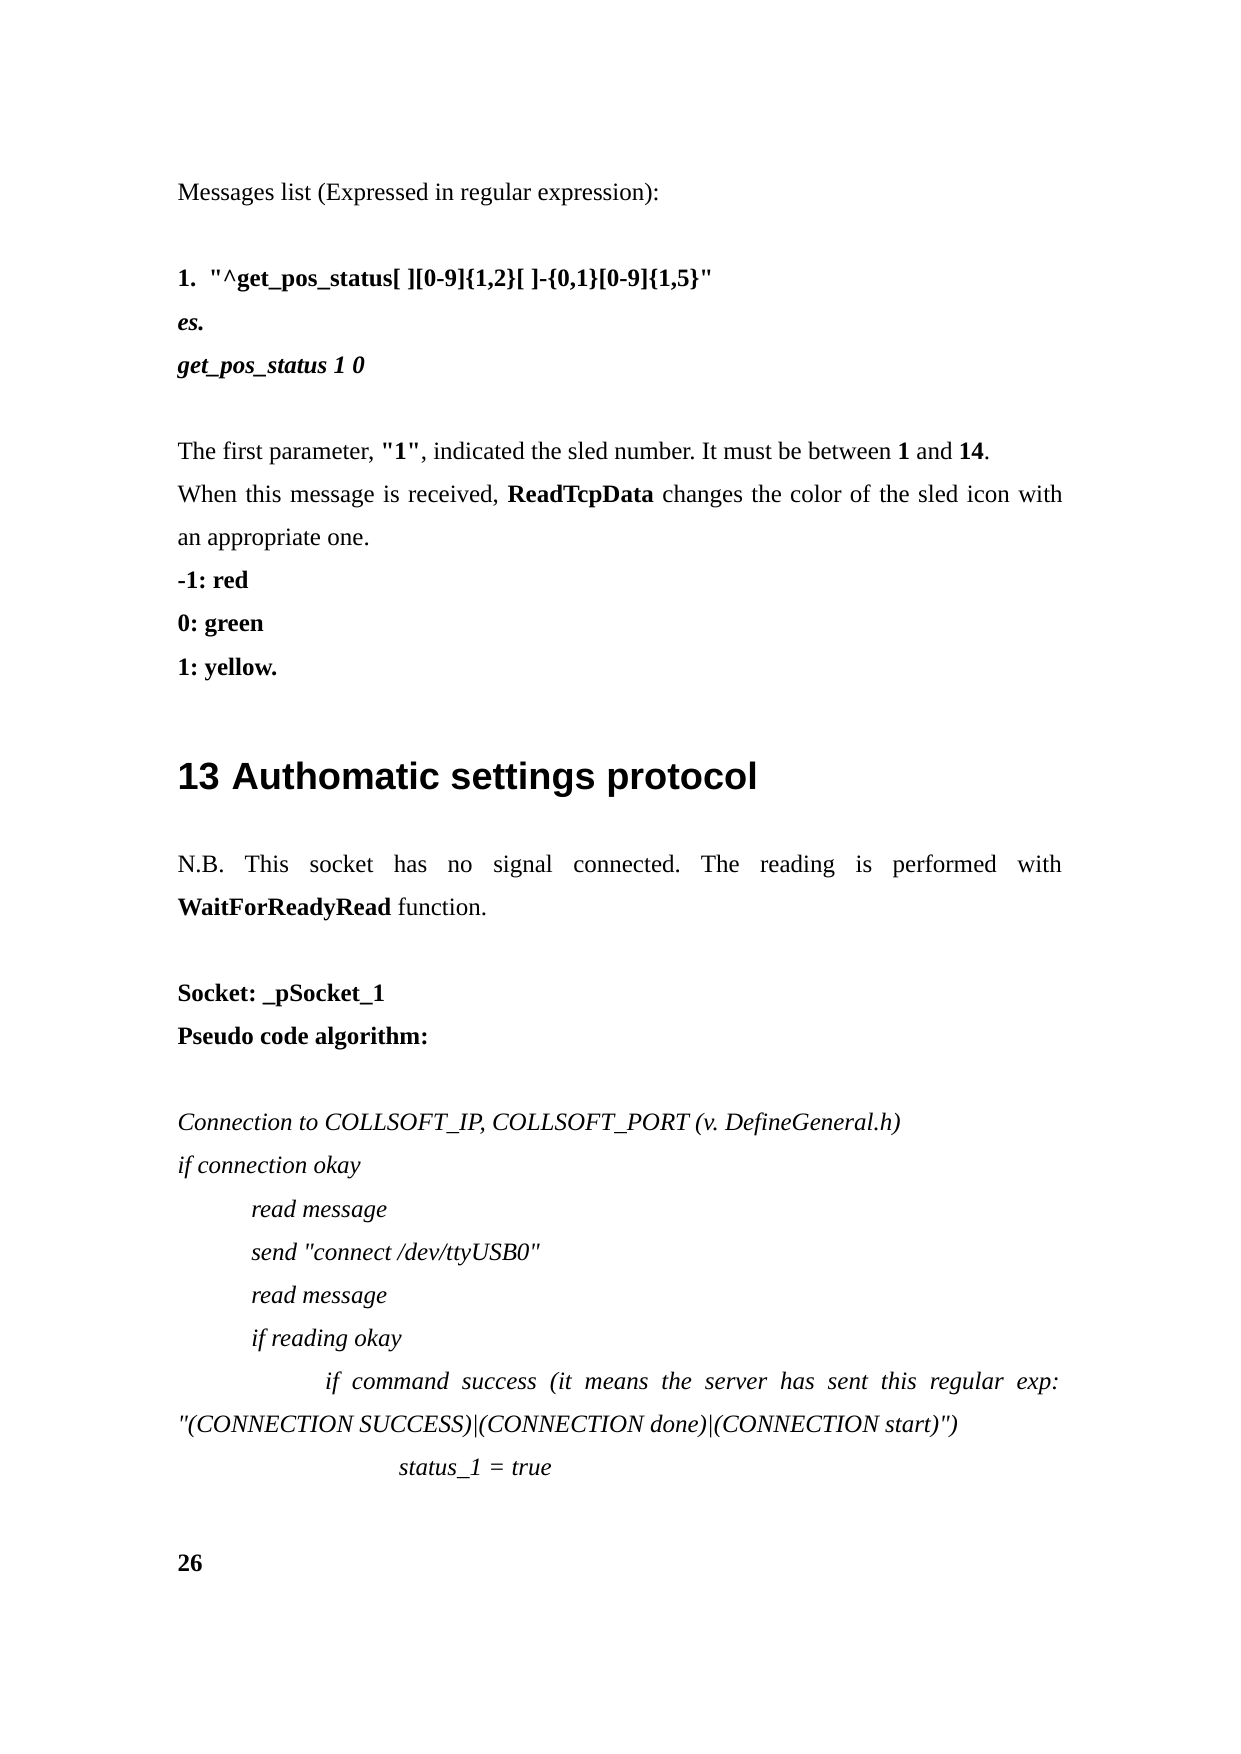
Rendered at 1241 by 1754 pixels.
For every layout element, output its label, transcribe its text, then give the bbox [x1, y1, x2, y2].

text if connection okay [177, 1151, 1063, 1179]
text 0: green [177, 608, 1063, 637]
text send "connect /dev/ttyUSB0" [177, 1237, 1063, 1266]
text Pseudo code algorithm: [177, 1021, 1063, 1050]
text Connection to COLLSOFT_IP, COLLSOFT_PORT (v. DefineGeneral.h) [177, 1107, 1063, 1136]
text if command success (it means the server has sent this regular exp: "(CONNECTION SUCCESS)|(CONNECTION done)|(CONNECTION start)") [177, 1366, 1063, 1438]
text read message [177, 1194, 1063, 1222]
text Messages list (Expressed in regular expression): [177, 177, 1063, 206]
text Socket: _pSocket_1 [177, 978, 1063, 1007]
text When this message is received, ReadTcpData changes the color of the sled icon with an appropriate one. [177, 479, 1063, 551]
text The first parameter, "1", indicated the sled number. It must be between 1 and 14. [177, 436, 1063, 465]
subtitle Authomatic settings protocol [177, 754, 1063, 797]
text 1: yellow. [177, 652, 1063, 680]
text read message [177, 1280, 1063, 1309]
text N.B. This socket has no signal connected. The reading is performed with WaitForReadyRead function. [177, 849, 1063, 921]
text 1. "^get_pos_status[ ][0-9]{1,2}[ ]-{0,1}[0-9]{1,5}" [177, 263, 1063, 292]
text status_1 = true [177, 1452, 1063, 1481]
text es. [177, 307, 1063, 335]
text get_pos_status 1 0 [177, 350, 1063, 378]
text -1: red [177, 565, 1063, 594]
text if reading okay [177, 1323, 1063, 1352]
